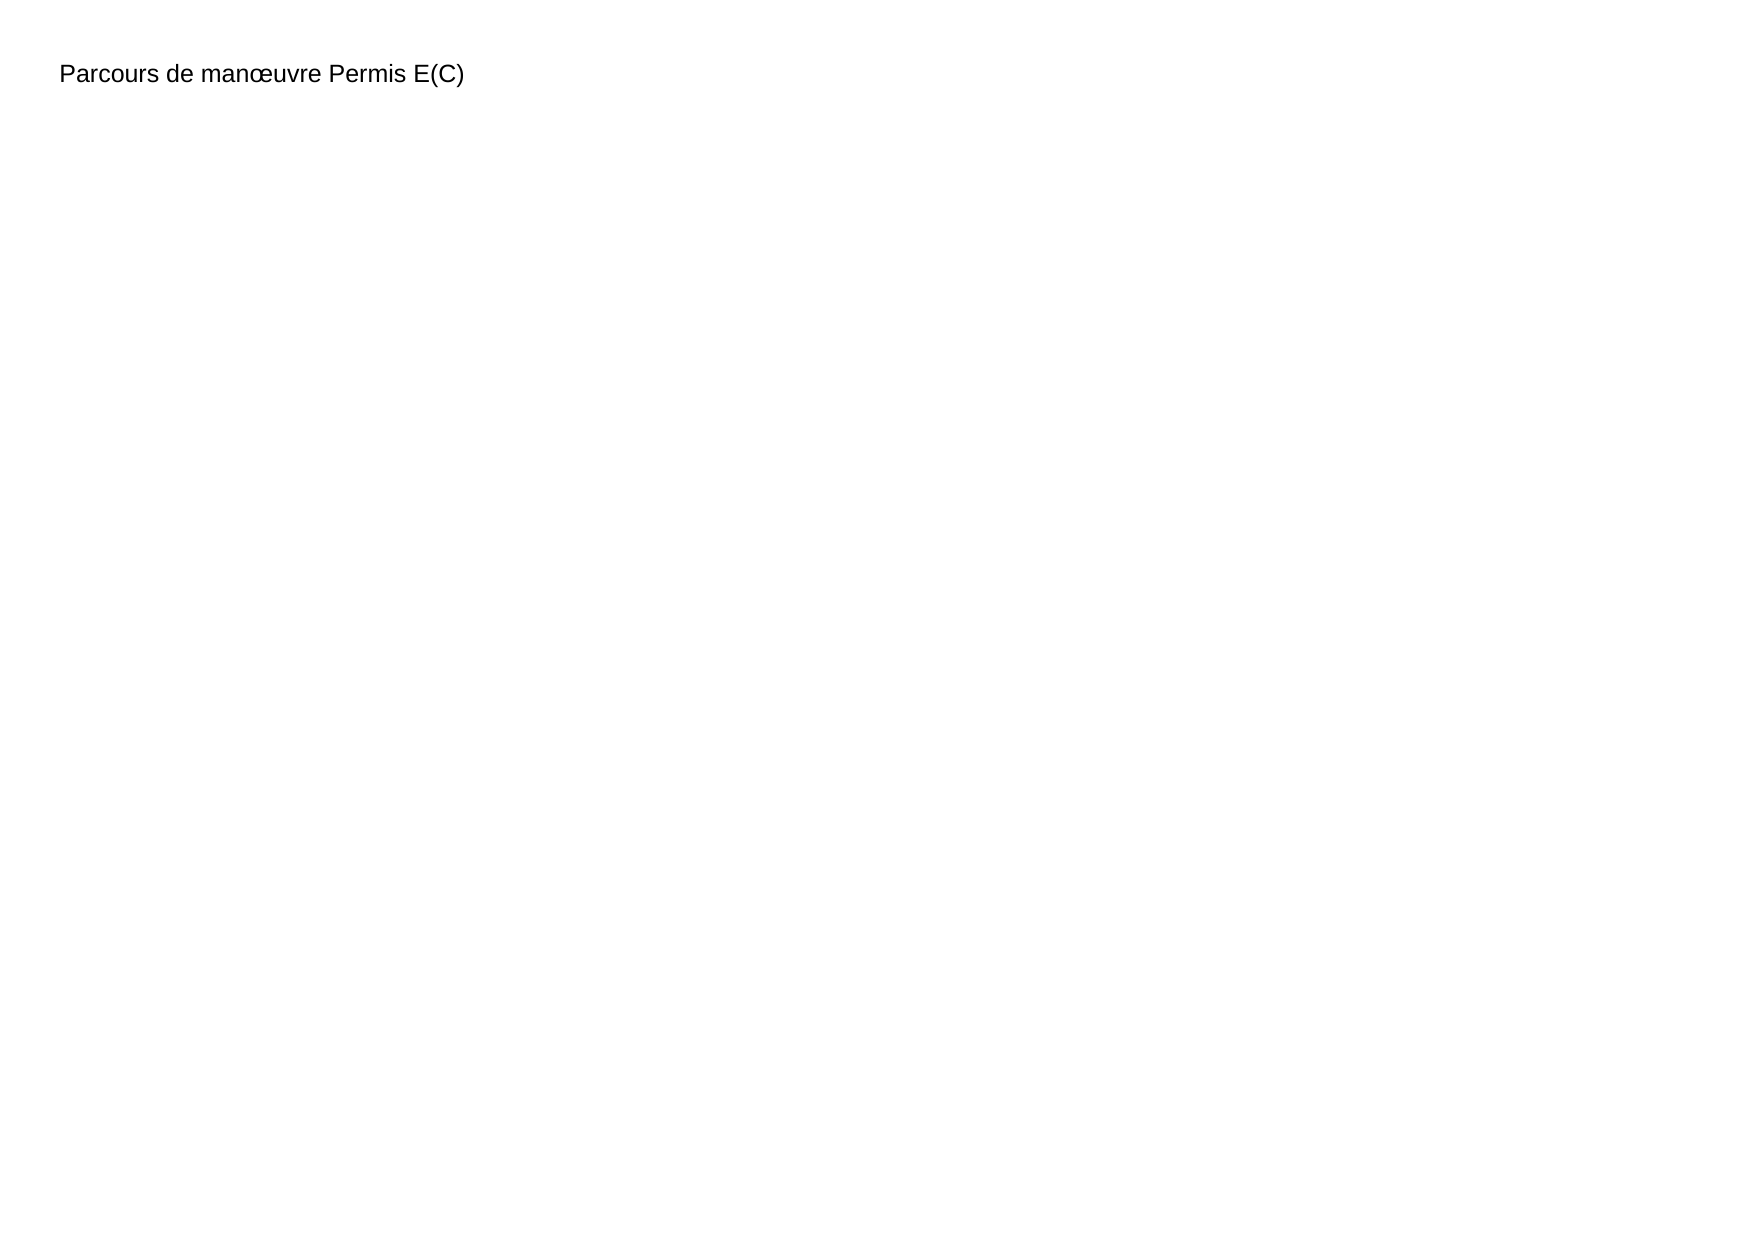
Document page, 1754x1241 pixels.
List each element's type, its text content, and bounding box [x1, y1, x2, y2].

text Parcours de manœuvre Permis E(C) [59, 59, 1695, 88]
